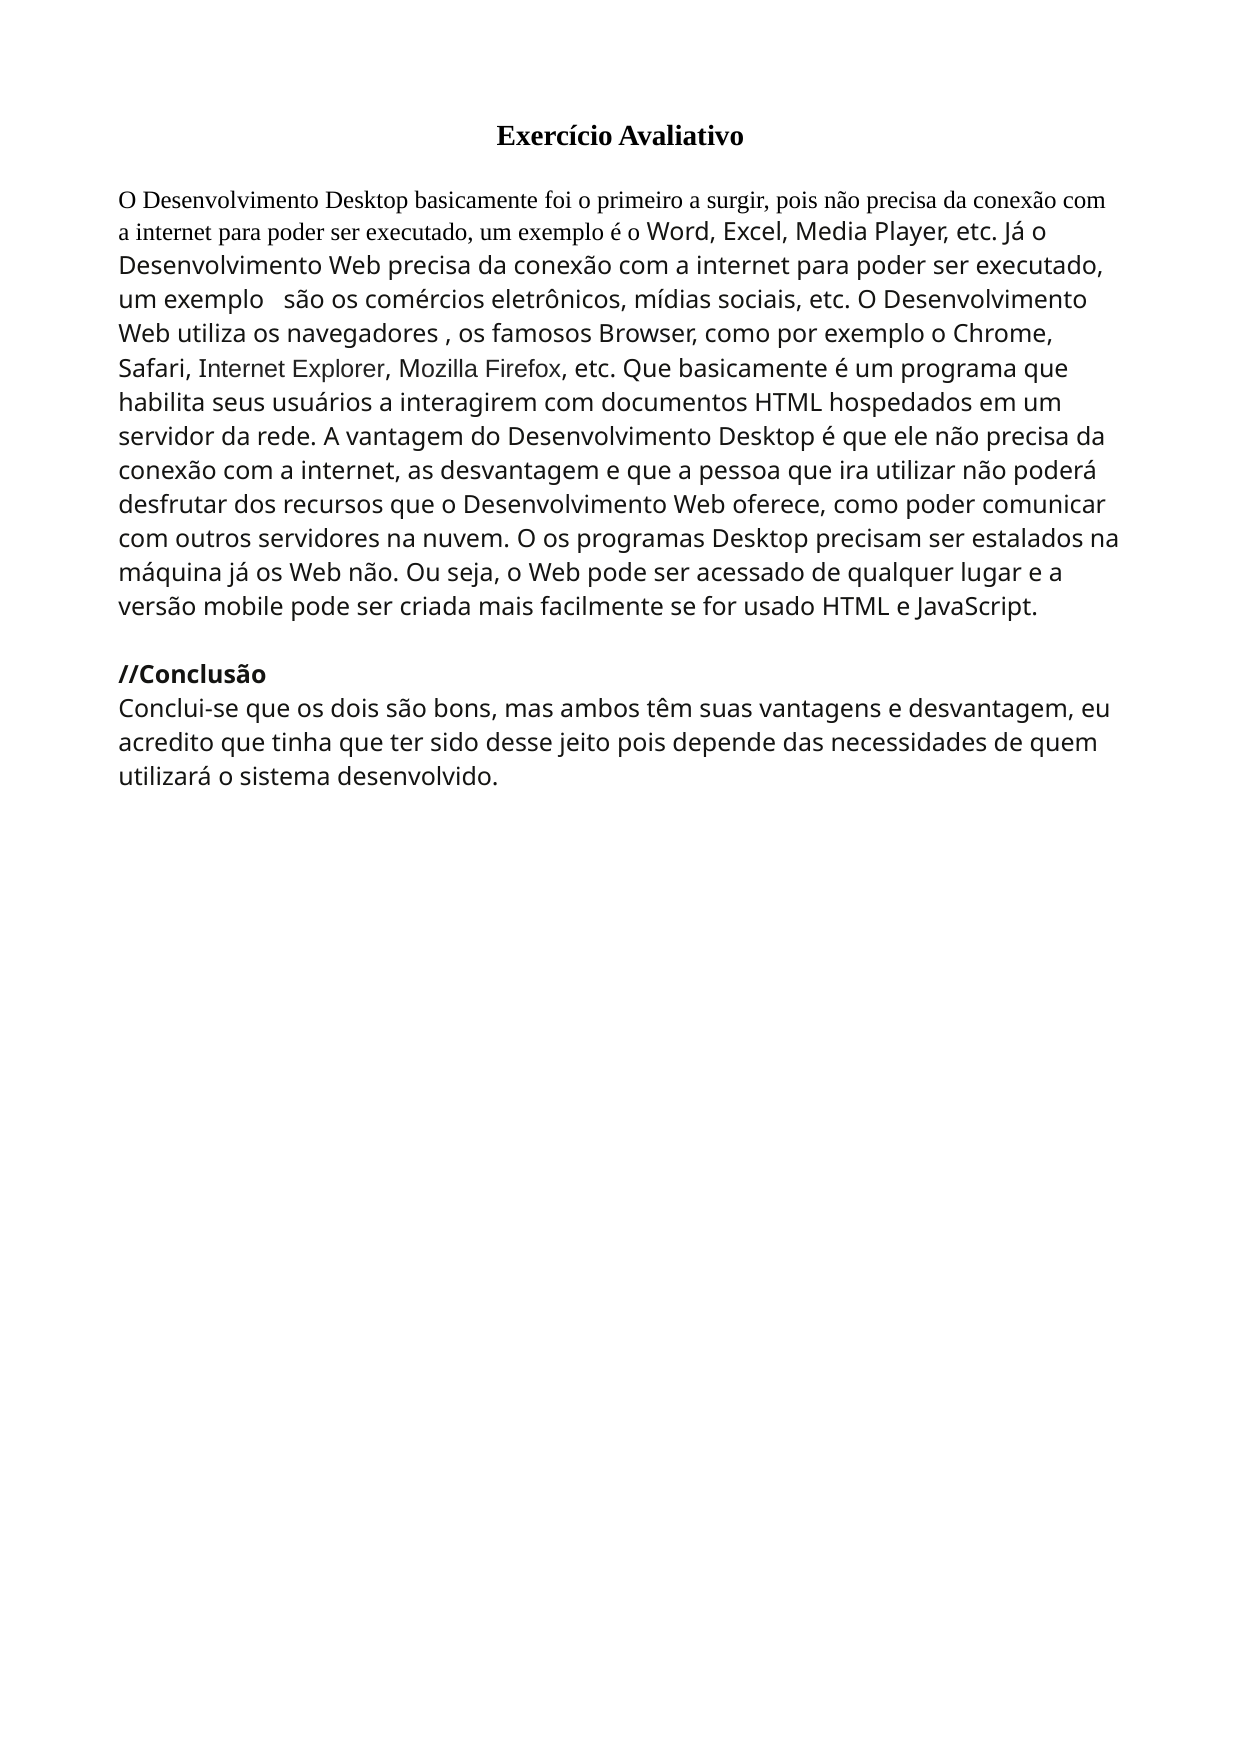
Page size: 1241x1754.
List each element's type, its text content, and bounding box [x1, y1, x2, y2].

text O Desenvolvimento Desktop basicamente foi o primeiro a surgir, pois não precisa da conexão com a internet para poder ser executado, um exemplo é o Word, Excel, Media Player, etc. Já o Desenvolvimento Web precisa da conexão com a internet para poder ser executado, um exemplo são os comércios eletrônicos, mídias sociais, etc. O Desenvolvimento Web utiliza os navegadores , os famosos Browser, como por exemplo o Chrome, Safari, Internet Explorer, Mozilla Firefox, etc. Que basicamente é um programa que habilita seus usuários a interagirem com documentos HTML hospedados em um servidor da rede. A vantagem do Desenvolvimento Desktop é que ele não precisa da conexão com a internet, as desvantagem e que a pessoa que ira utilizar não poderá desfrutar dos recursos que o Desenvolvimento Web oferece, como poder comunicar com outros servidores na nuvem. O os programas Desktop precisam ser estalados na máquina já os Web não. Ou seja, o Web pode ser acessado de qualquer lugar e a versão mobile pode ser criada mais facilmente se for usado HTML e JavaScript. [118, 185, 1122, 623]
text Exercício Avaliativo [118, 118, 1122, 152]
text //Conclusão [118, 657, 1122, 691]
text Conclui-se que os dois são bons, mas ambos têm suas vantagens e desvantagem, eu acredito que tinha que ter sido desse jeito pois depende das necessidades de quem utilizará o sistema desenvolvido. [118, 691, 1122, 793]
